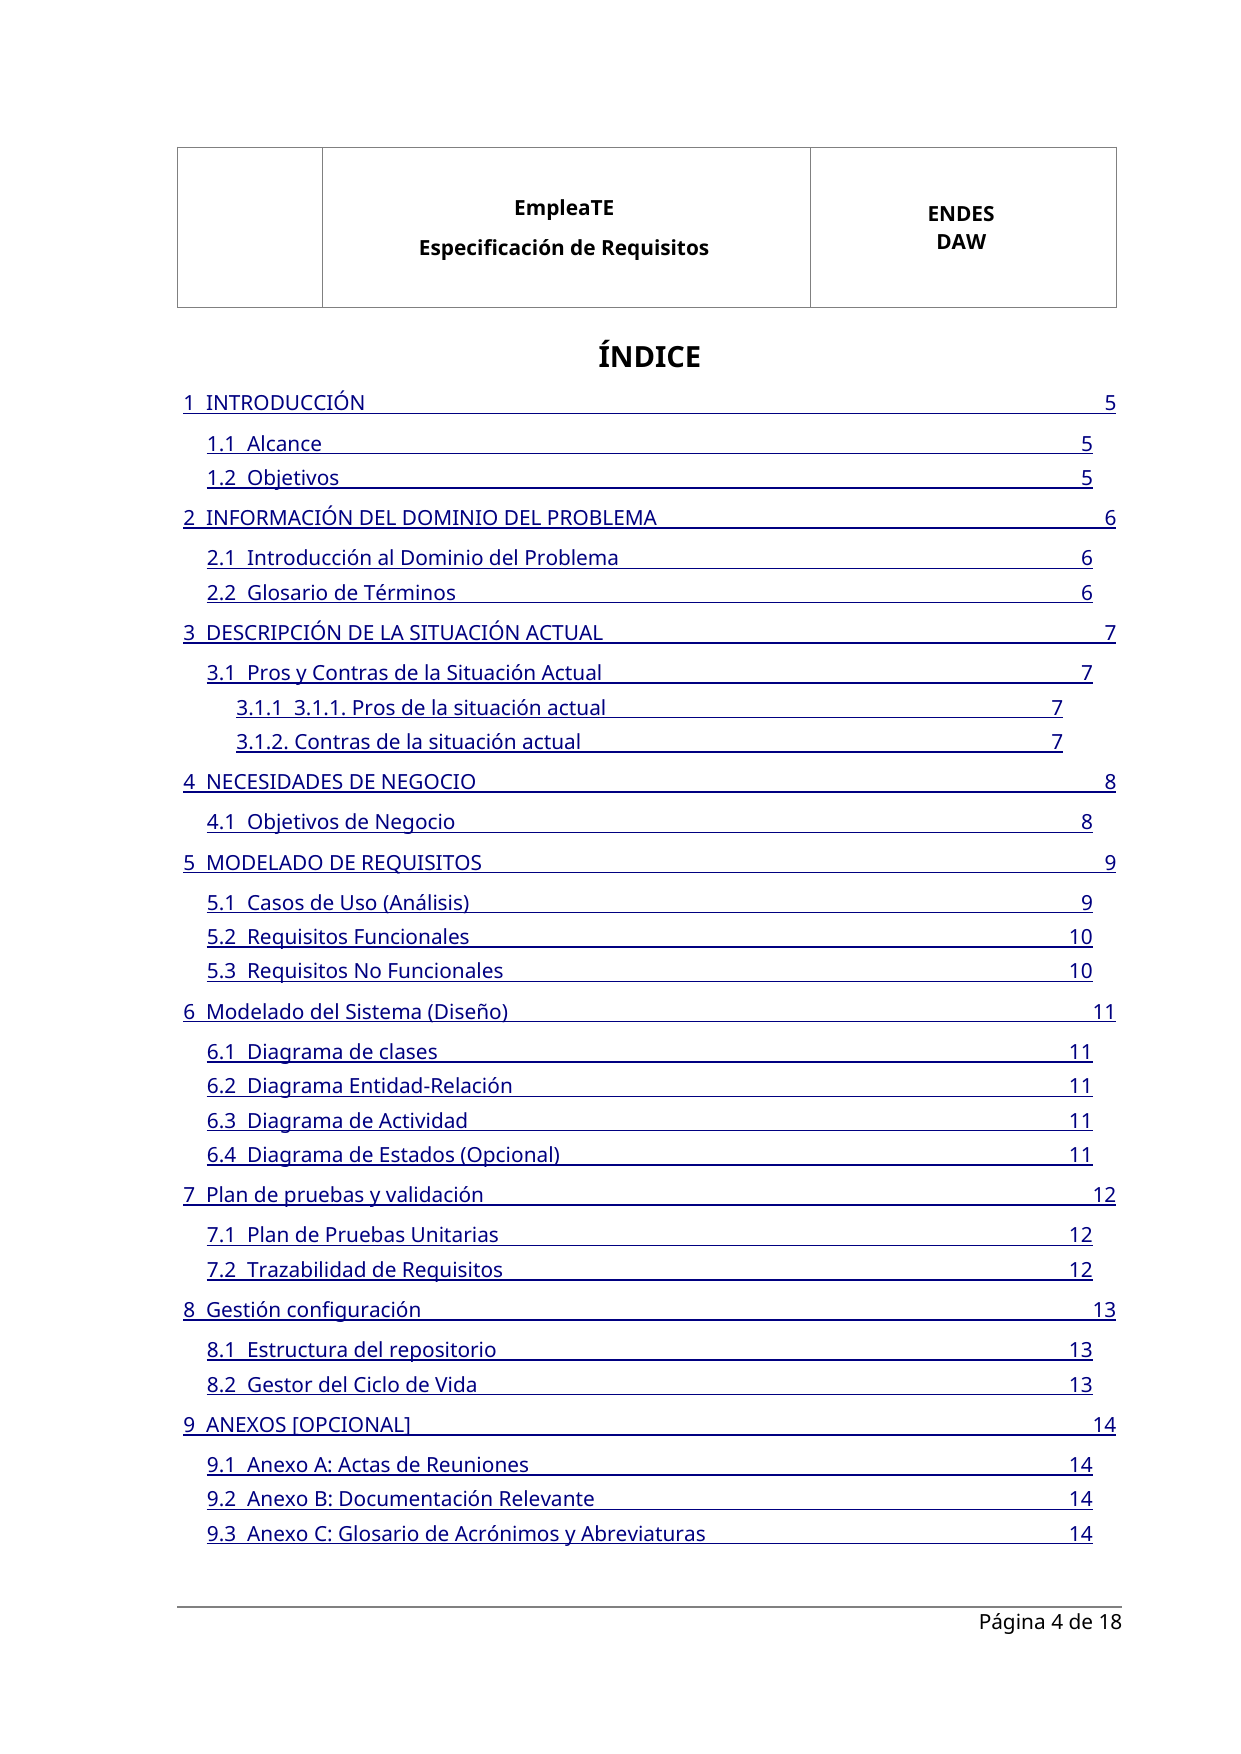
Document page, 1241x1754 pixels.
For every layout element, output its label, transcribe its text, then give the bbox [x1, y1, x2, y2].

text 1.1 Alcance 5 [207, 429, 1122, 457]
text 5.2 Requisitos Funcionales 10 [207, 922, 1122, 951]
text 7 Plan de pruebas y validación 12 [183, 1180, 1122, 1209]
text 4.1 Objetivos de Negocio 8 [207, 807, 1122, 836]
text 8.1 Estructura del repositorio 13 [207, 1335, 1122, 1364]
text 6.3 Diagrama de Actividad 11 [207, 1106, 1122, 1134]
text 3.1.1 3.1.1. Pros de la situación actual 7 [236, 693, 1122, 721]
text 3.1 Pros y Contras de la Situación Actual 7 [207, 658, 1122, 687]
text 7.2 Trazabilidad de Requisitos 12 [207, 1255, 1122, 1283]
text 9.1 Anexo A: Actas de Reuniones 14 [207, 1450, 1122, 1478]
text 5 MODELADO DE REQUISITOS 9 [183, 848, 1122, 876]
text 3.1.2. Contras de la situación actual 7 [236, 727, 1122, 755]
text 2.2 Glosario de Términos 6 [207, 578, 1122, 606]
text 7.1 Plan de Pruebas Unitarias 12 [207, 1221, 1122, 1249]
text 9 ANEXOS [OPCIONAL] 14 [183, 1410, 1122, 1438]
text 9.2 Anexo B: Documentación Relevante 14 [207, 1484, 1122, 1513]
text 6 Modelado del Sistema (Diseño) 11 [183, 997, 1122, 1025]
text 6.1 Diagrama de clases 11 [207, 1037, 1122, 1065]
text ÍNDICE [177, 336, 1122, 376]
text 2.1 Introducción al Dominio del Problema 6 [207, 543, 1122, 572]
text 1.2 Objetivos 5 [207, 463, 1122, 491]
text 2 INFORMACIÓN DEL DOMINIO DEL PROBLEMA 6 [183, 503, 1122, 532]
text 6.2 Diagrama Entidad-Relación 11 [207, 1071, 1122, 1100]
text 5.3 Requisitos No Funcionales 10 [207, 957, 1122, 985]
text 8.2 Gestor del Ciclo de Vida 13 [207, 1370, 1122, 1398]
text 9.3 Anexo C: Glosario de Acrónimos y Abreviaturas 14 [207, 1519, 1122, 1547]
text 8 Gestión configuración 13 [183, 1295, 1122, 1323]
text 5.1 Casos de Uso (Análisis) 9 [207, 888, 1122, 916]
text 1 INTRODUCCIÓN 5 [183, 388, 1122, 417]
text 4 NECESIDADES DE NEGOCIO 8 [183, 767, 1122, 796]
text 3 DESCRIPCIÓN DE LA SITUACIÓN ACTUAL 7 [183, 618, 1122, 646]
text 6.4 Diagrama de Estados (Opcional) 11 [207, 1140, 1122, 1168]
